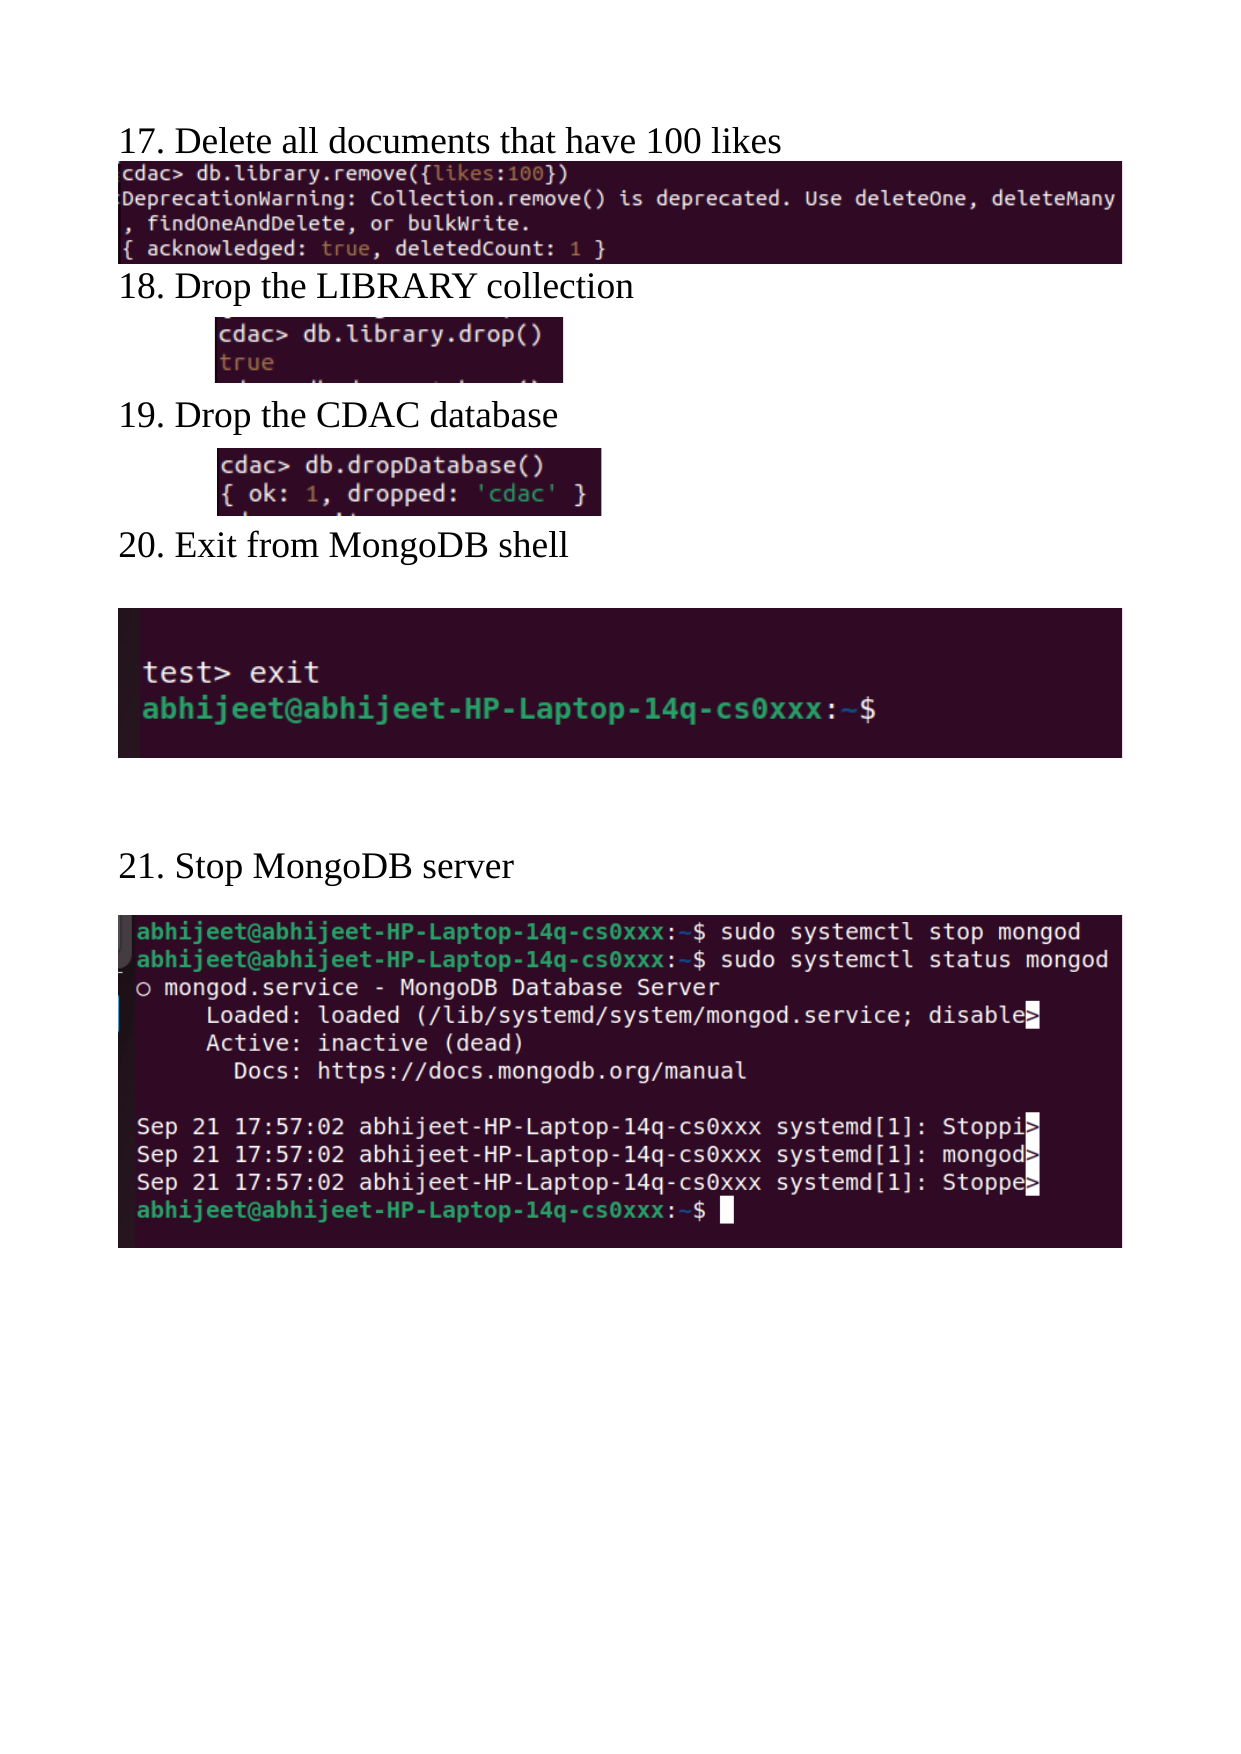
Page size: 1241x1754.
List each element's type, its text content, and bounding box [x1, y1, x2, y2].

picture [217, 448, 602, 516]
picture [118, 608, 1123, 758]
picture [118, 915, 1123, 1248]
text 19. Drop the CDAC database [118, 393, 1122, 436]
picture [118, 161, 1123, 264]
text 17. Delete all documents that have 100 likes [118, 118, 1122, 161]
text 20. Exit from MongoDB shell [118, 522, 1122, 565]
text 21. Stop MongoDB server [118, 844, 1122, 887]
picture [214, 317, 564, 383]
text 18. Drop the LIBRARY collection [118, 264, 1122, 306]
